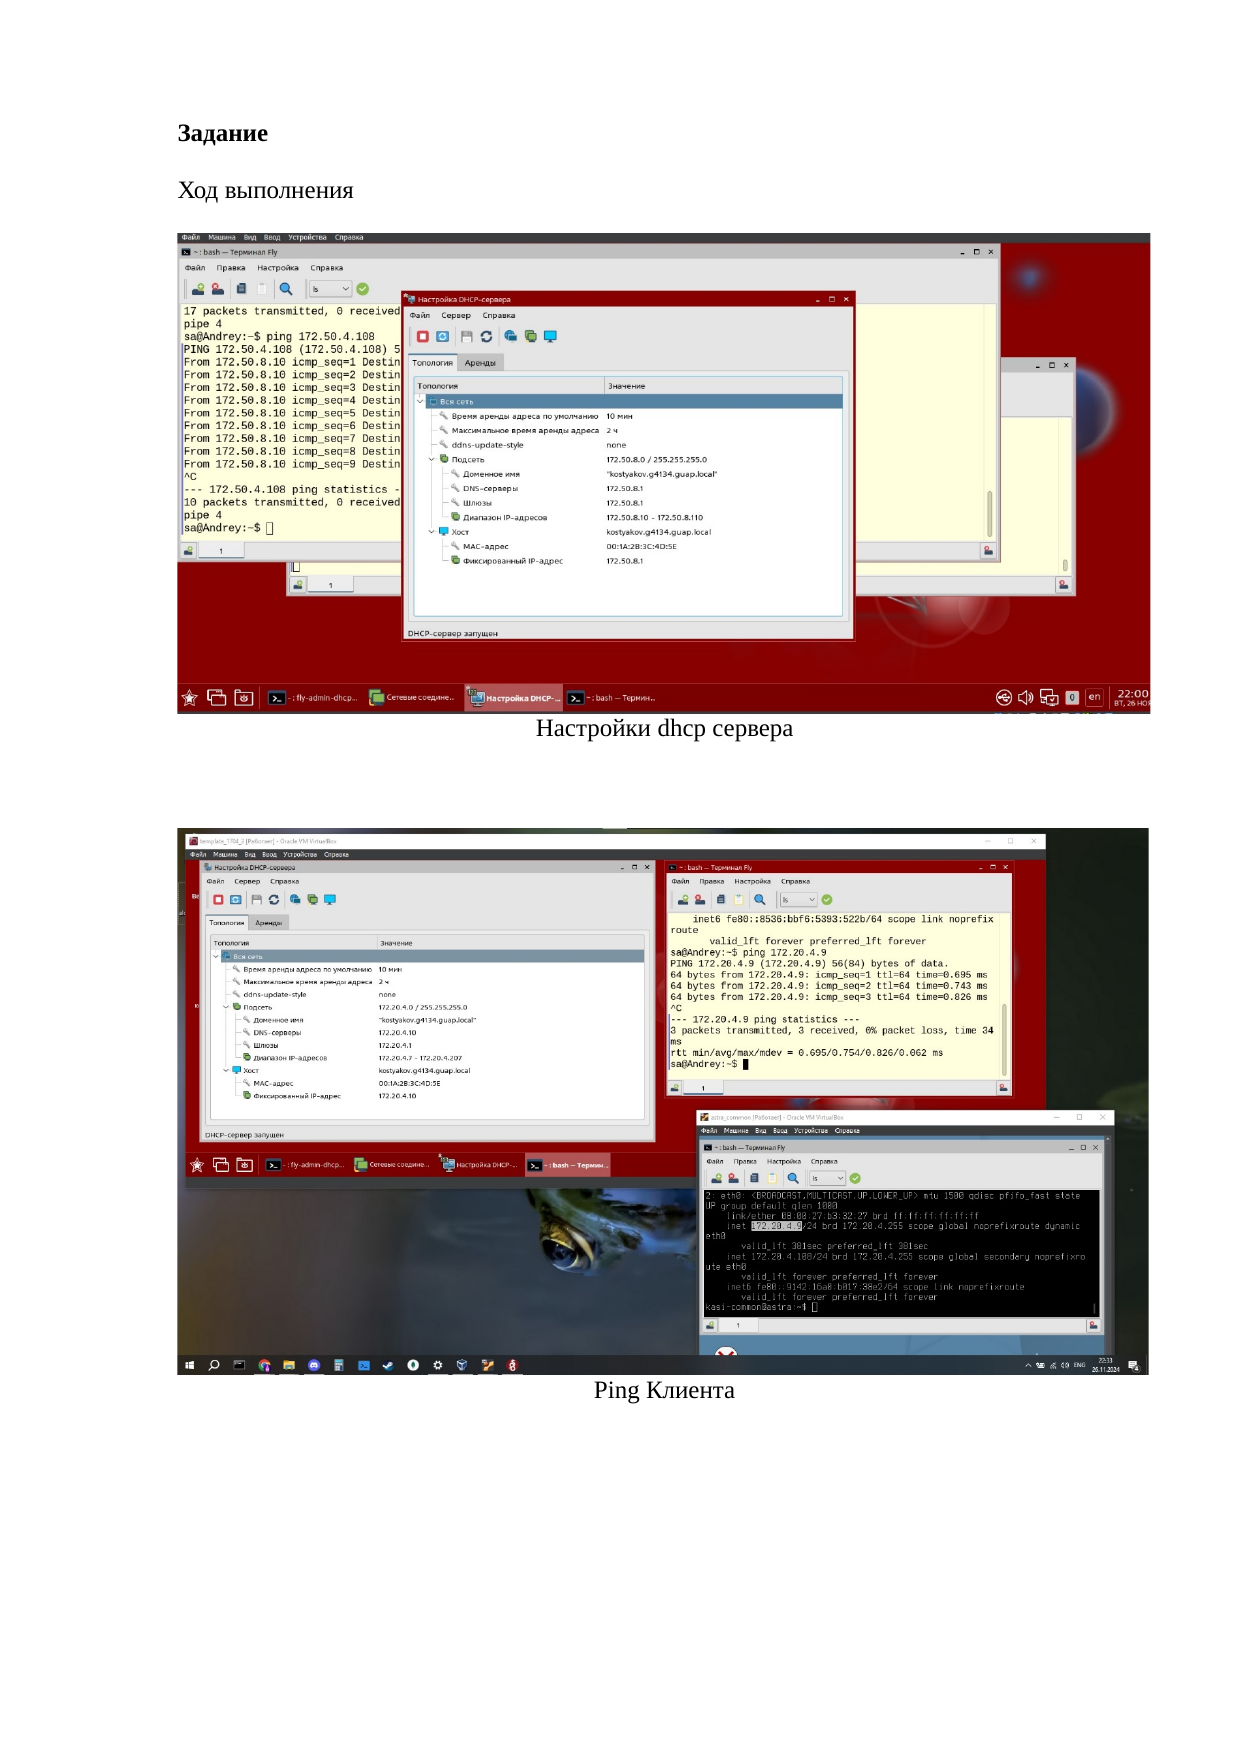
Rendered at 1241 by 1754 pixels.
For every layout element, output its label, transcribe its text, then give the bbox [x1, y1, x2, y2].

text Настройки dhcp сервера [177, 713, 1152, 742]
text Ping Клиента [177, 1375, 1152, 1404]
text Ход выполнения [177, 176, 1152, 204]
picture [177, 233, 1151, 714]
text Задание [177, 118, 1152, 147]
picture [177, 828, 1149, 1375]
